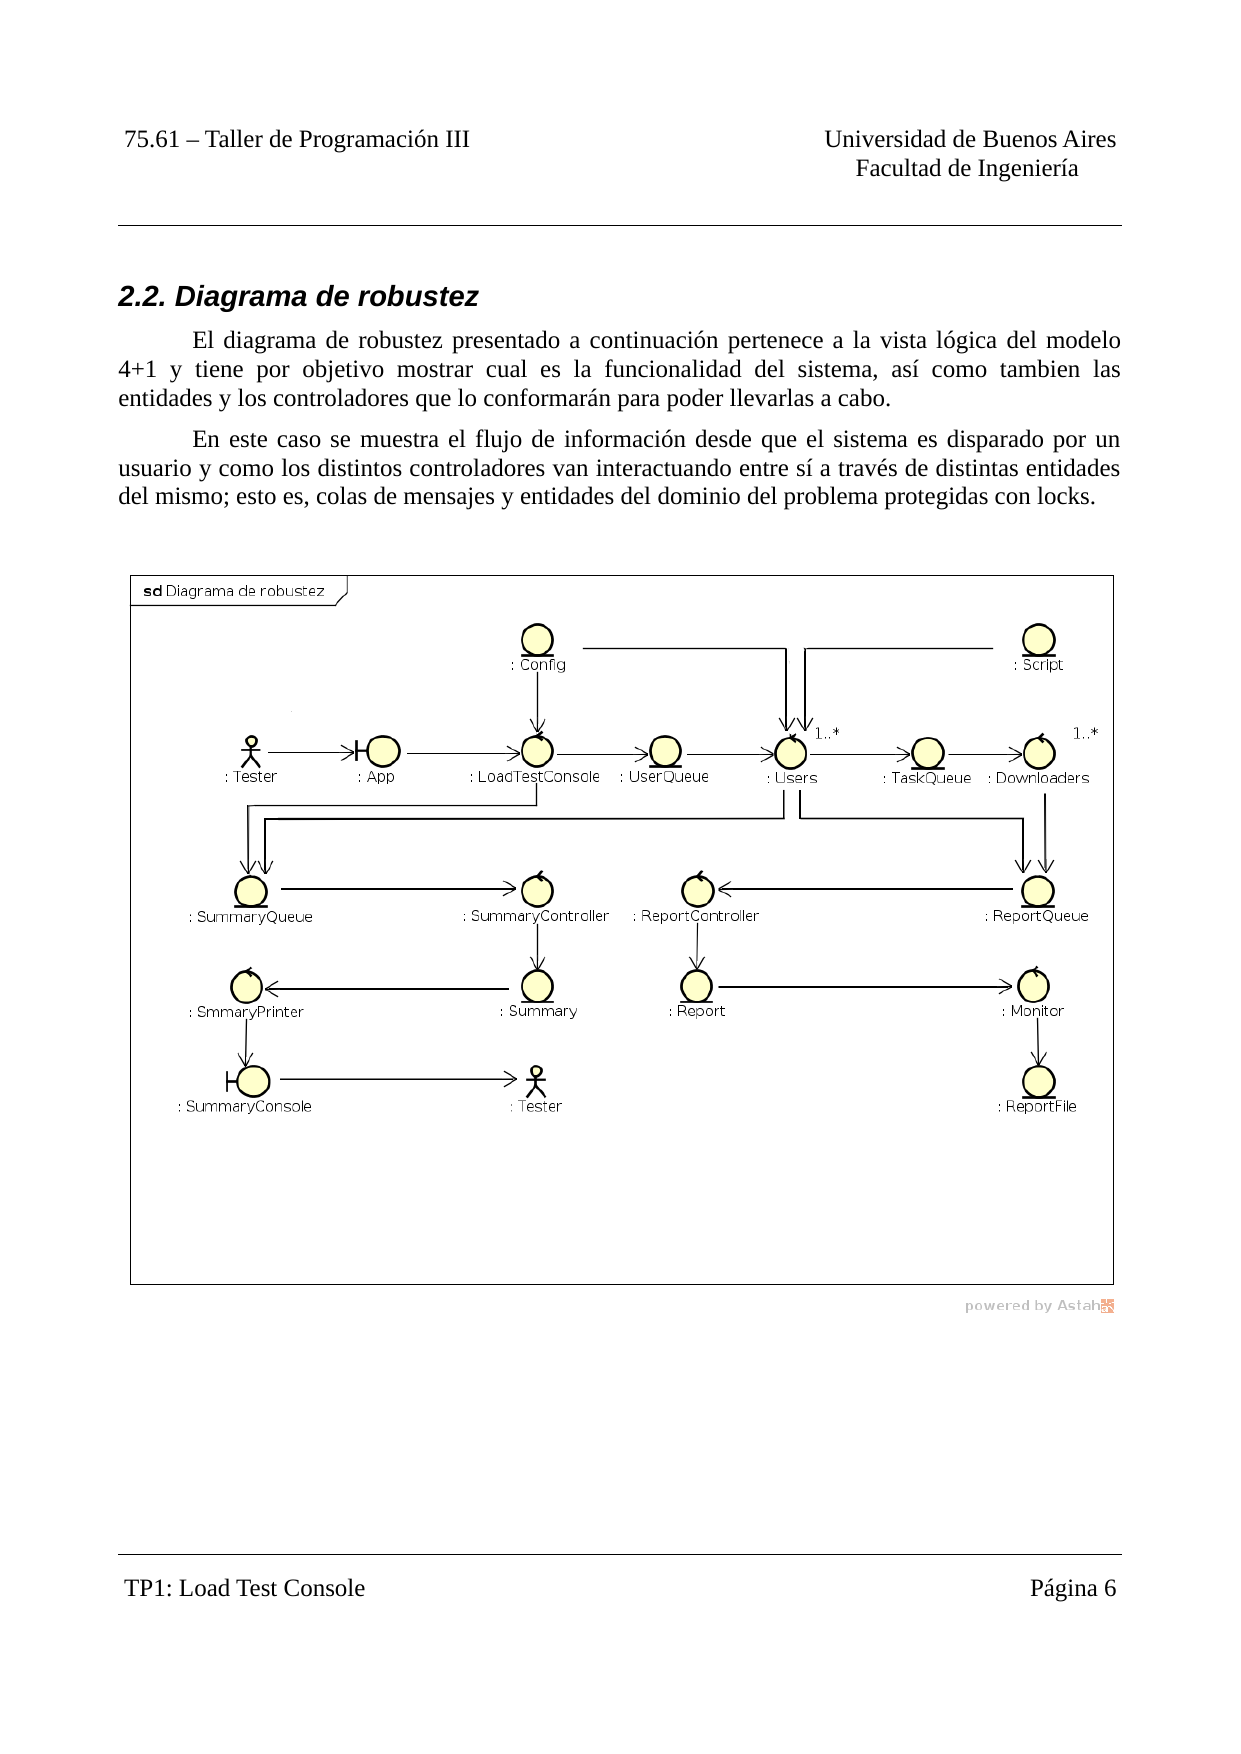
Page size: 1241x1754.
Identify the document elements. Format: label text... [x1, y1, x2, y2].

picture [118, 563, 1123, 1320]
text En este caso se muestra el flujo de información desde que el sistema es disparado por un usuario y como los distintos controladores van interactuando entre sí a través de distintas entidades del mismo; esto es, colas de mensajes y entidades del dominio del problema protegidas con locks. [118, 424, 1122, 510]
text El diagrama de robustez presentado a continuación pertenece a la vista lógica del modelo 4+1 y tiene por objetivo mostrar cual es la funcionalidad del sistema, así como tambien las entidades y los controladores que lo conformarán para poder llevarlas a cabo. [118, 325, 1122, 411]
subtitle 2.2. Diagrama de robustez [118, 279, 1122, 313]
